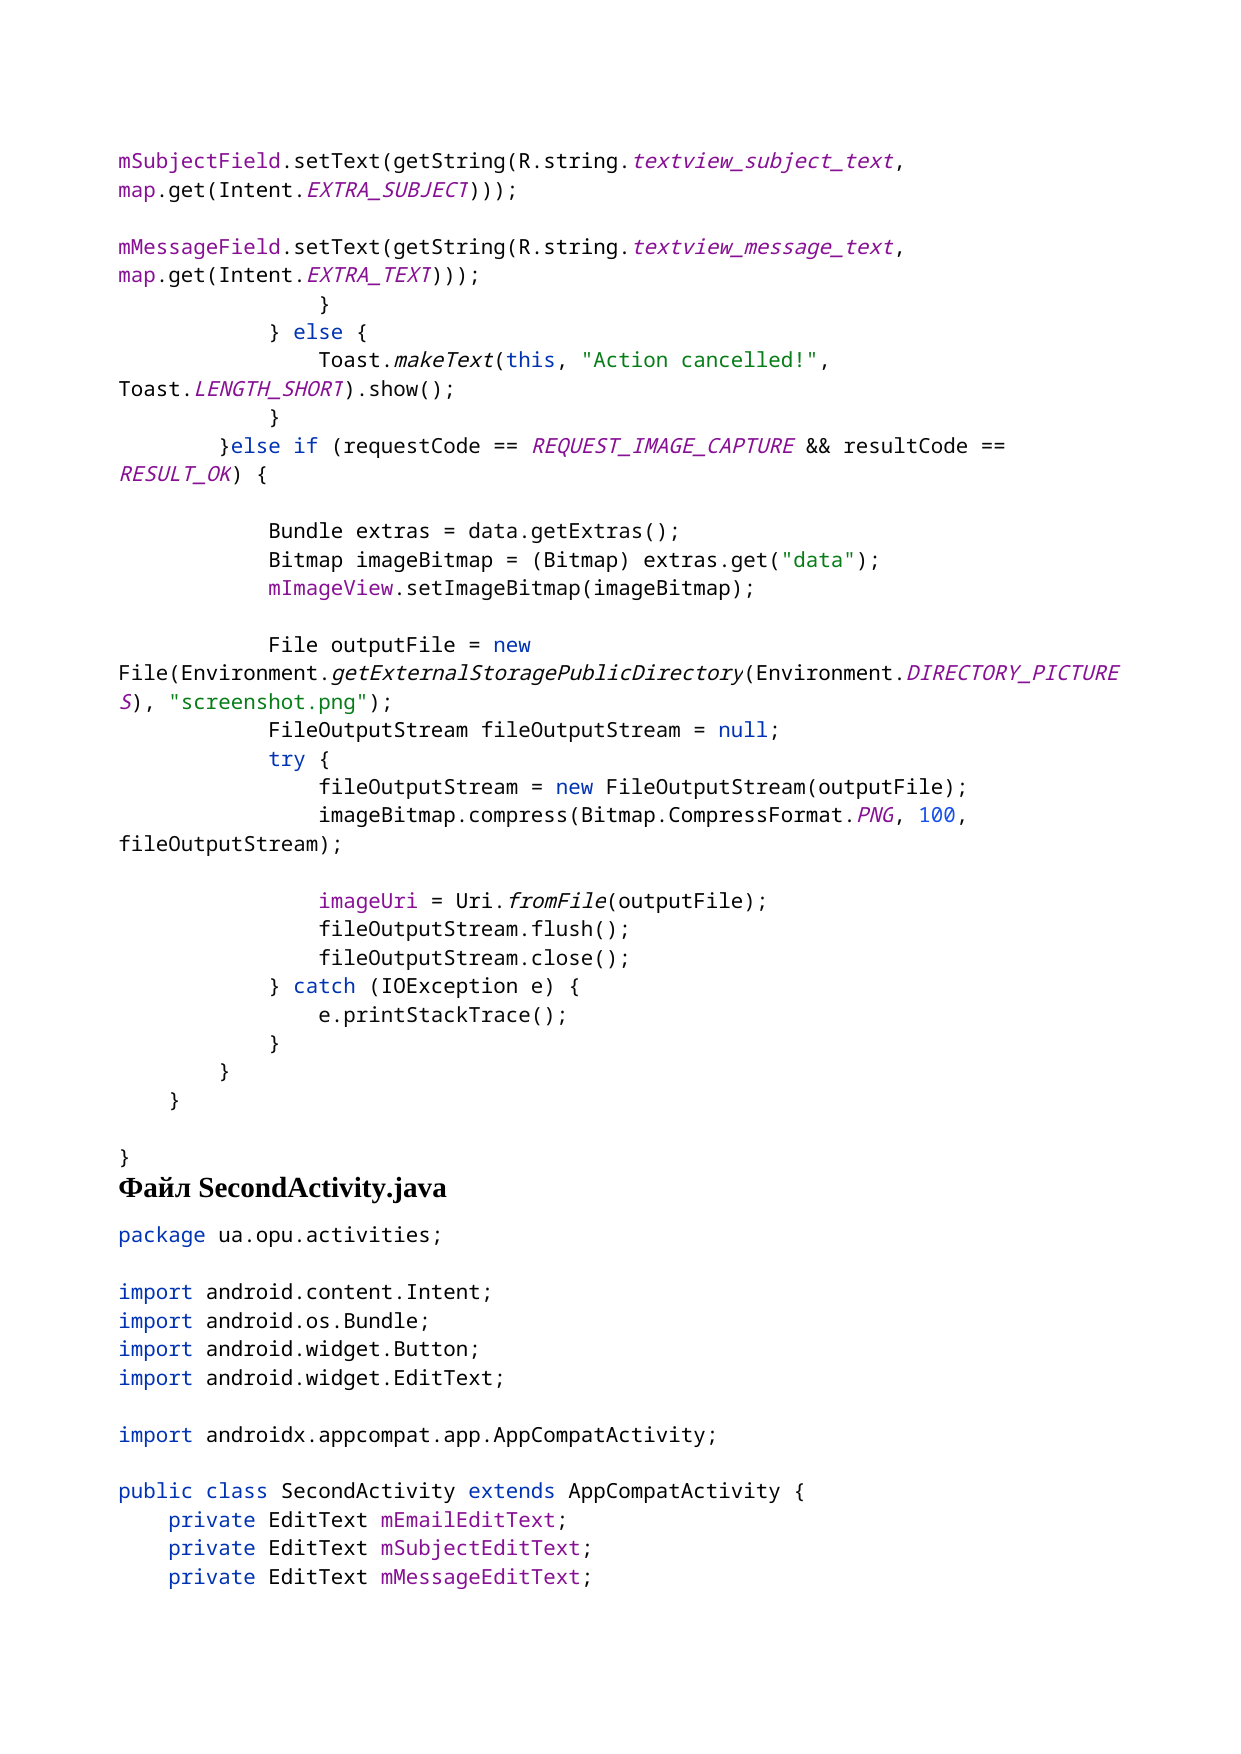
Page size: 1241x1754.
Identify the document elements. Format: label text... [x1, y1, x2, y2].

text mSubjectField.setText(getString(R.string.textview_subject_text, map.get(Intent.EXTRA_SUBJECT))); mMessageField.setText(getString(R.string.textview_message_text, map.get(Intent.EXTRA_TEXT))); } } else { Toast.makeText(this, "Action cancelled!", Toast.LENGTH_SHORT).show(); } }else if (requestCode == REQUEST_IMAGE_CAPTURE && resultCode == RESULT_OK) { Bundle extras = data.getExtras(); Bitmap imageBitmap = (Bitmap) extras.get("data"); mImageView.setImageBitmap(imageBitmap); File outputFile = new File(Environment.getExternalStoragePublicDirectory(Environment.DIRECTORY_PICTURES), "screenshot.png"); FileOutputStream fileOutputStream = null; try { fileOutputStream = new FileOutputStream(outputFile); imageBitmap.compress(Bitmap.CompressFormat.PNG, 100, fileOutputStream); imageUri = Uri.fromFile(outputFile); fileOutputStream.flush(); fileOutputStream.close(); } catch (IOException e) { e.printStackTrace(); } } } } [118, 118, 1122, 1170]
text package ua.opu.activities; import android.content.Intent; import android.os.Bundle; import android.widget.Button; import android.widget.EditText; import androidx.appcompat.app.AppCompatActivity; public class SecondActivity extends AppCompatActivity { private EditText mEmailEditText; private EditText mSubjectEditText; private EditText mMessageEditText; [118, 1221, 1122, 1619]
text Файл SecondActivity.java [118, 1170, 1122, 1204]
